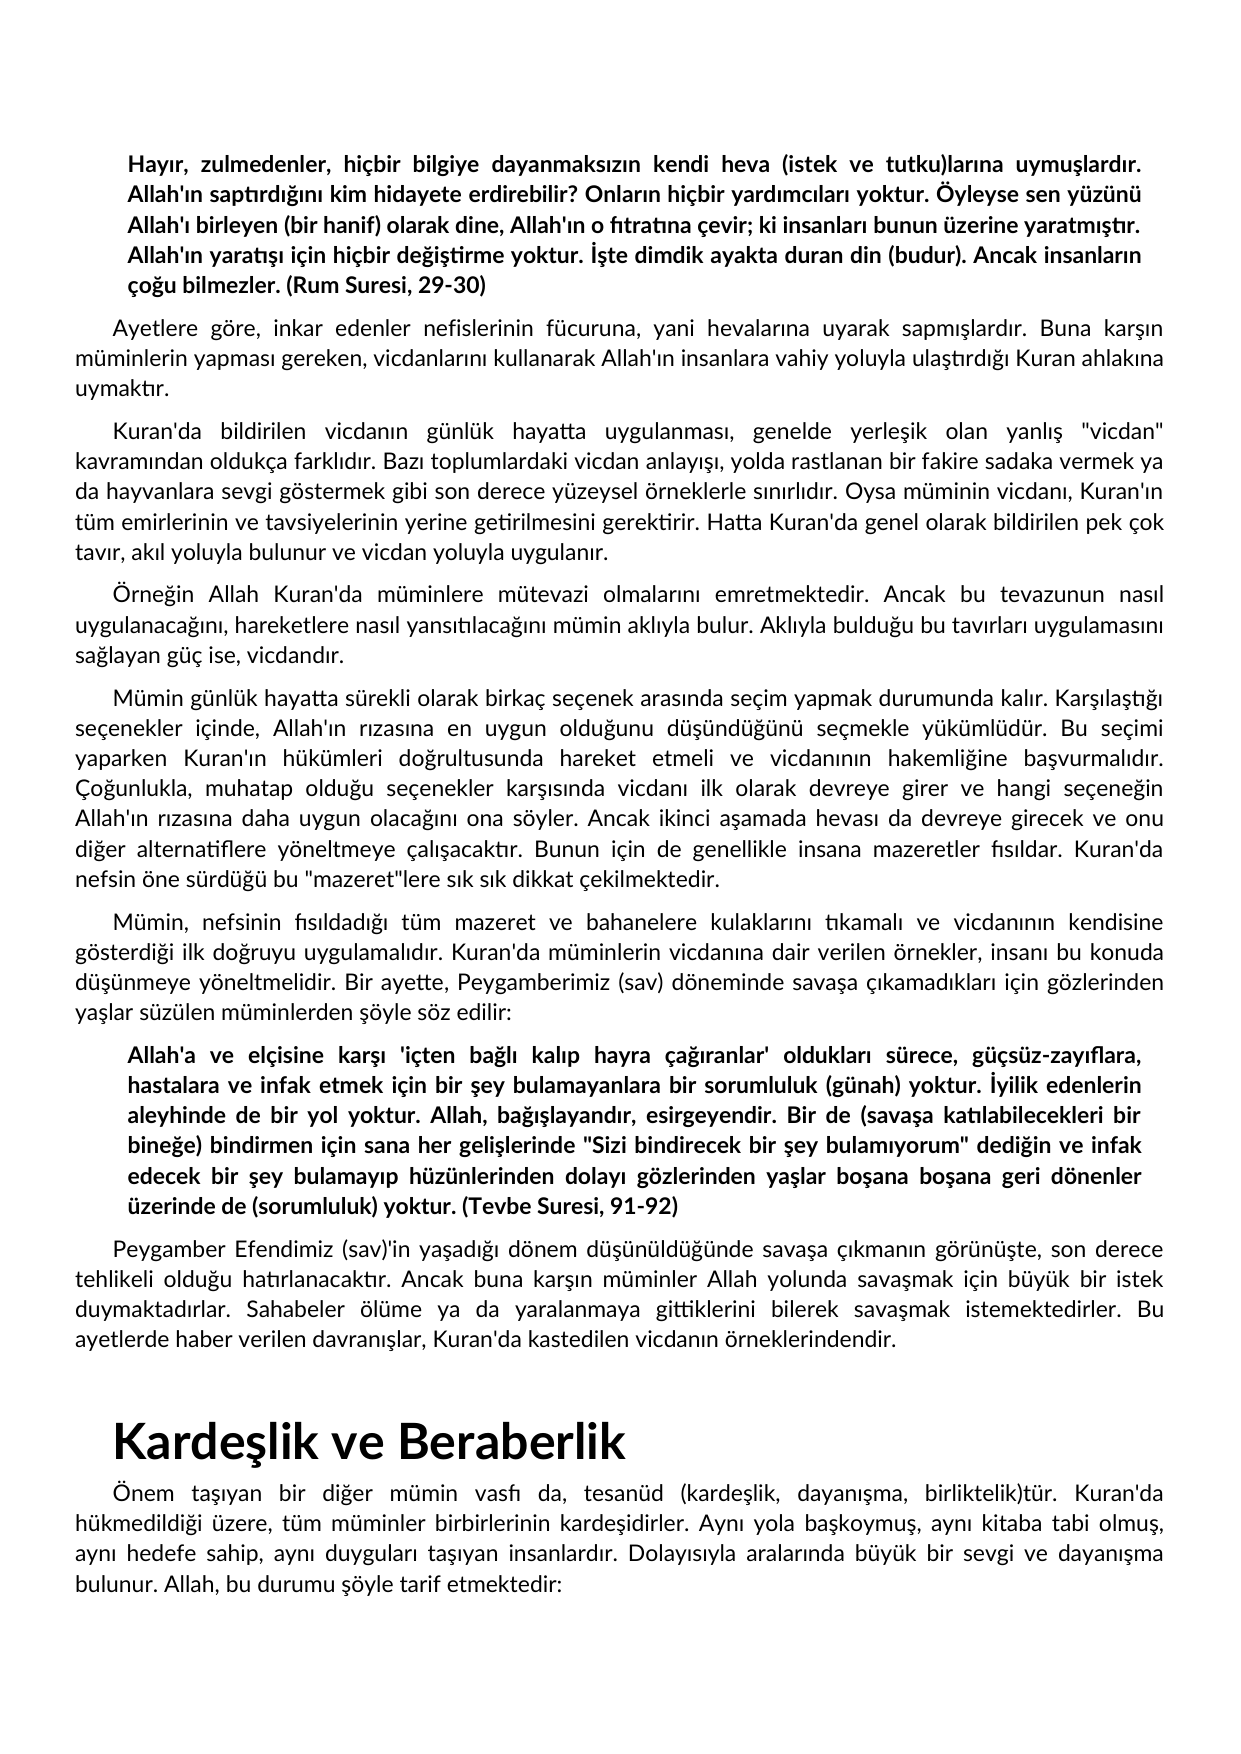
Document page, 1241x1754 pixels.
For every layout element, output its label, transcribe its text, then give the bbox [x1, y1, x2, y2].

text Kuran'da bildirilen vicdanın günlük hayatta uygulanması, genelde yerleşik olan yanlış "vicdan" kavramından oldukça farklıdır. Bazı toplumlardaki vicdan anlayışı, yolda rastlanan bir fakire sadaka vermek ya da hayvanlara sevgi göstermek gibi son derece yüzeysel örneklerle sınırlıdır. Oysa müminin vicdanı, Kuran'ın tüm emirlerinin ve tavsiyelerinin yerine getirilmesini gerektirir. Hatta Kuran'da genel olarak bildirilen pek çok tavır, akıl yoluyla bulunur ve vicdan yoluyla uygulanır. [75, 417, 1165, 565]
text Allah'a ve elçisine karşı 'içten bağlı kalıp hayra çağıranlar' oldukları sürece, güçsüz-zayıflara, hastalara ve infak etmek için bir şey bulamayanlara bir sorumluluk (günah) yoktur. İyilik edenlerin aleyhinde de bir yol yoktur. Allah, bağışlayandır, esirgeyendir. Bir de (savaşa katılabilecekleri bir bineğe) bindirmen için sana her gelişlerinde "Sizi bindirecek bir şey bulamıyorum" dediğin ve infak edecek bir şey bulamayıp hüzünlerinden dolayı gözlerinden yaşlar boşana boşana geri dönenler üzerinde de (sorumluluk) yoktur. (Tevbe Suresi, 91-92) [127, 1041, 1143, 1219]
text Ayetlere göre, inkar edenler nefislerinin fücuruna, yani hevalarına uyarak sapmışlardır. Buna karşın müminlerin yapması gereken, vicdanlarını kullanarak Allah'ın insanlara vahiy yoluyla ulaştırdığı Kuran ahlakına uymaktır. [75, 313, 1165, 401]
text Önem taşıyan bir diğer mümin vasfı da, tesanüd (kardeşlik, dayanışma, birliktelik)tür. Kuran'da hükmedildiği üzere, tüm müminler birbirlerinin kardeşidirler. Aynı yola başkoymuş, aynı kitaba tabi olmuş, aynı hedefe sahip, aynı duyguları taşıyan insanlardır. Dolayısıyla aralarında büyük bir sevgi ve dayanışma bulunur. Allah, bu durumu şöyle tarif etmektedir: [75, 1479, 1165, 1597]
text Peygamber Efendimiz (sav)'in yaşadığı dönem düşünüldüğünde savaşa çıkmanın görünüşte, son derece tehlikeli olduğu hatırlanacaktır. Ancak buna karşın müminler Allah yolunda savaşmak için büyük bir istek duymaktadırlar. Sahabeler ölüme ya da yaralanmaya gittiklerini bilerek savaşmak istemektedirler. Bu ayetlerde haber verilen davranışlar, Kuran'da kastedilen vicdanın örneklerindendir. [75, 1234, 1165, 1352]
text Mümin, nefsinin fısıldadığı tüm mazeret ve bahanelere kulaklarını tıkamalı ve vicdanının kendisine gösterdiği ilk doğruyu uygulamalıdır. Kuran'da müminlerin vicdanına dair verilen örnekler, insanı bu konuda düşünmeye yöneltmelidir. Bir ayette, Peygamberimiz (sav) döneminde savaşa çıkamadıkları için gözlerinden yaşlar süzülen müminlerden şöyle söz edilir: [75, 907, 1165, 1025]
text Örneğin Allah Kuran'da müminlere mütevazi olmalarını emretmektedir. Ancak bu tevazunun nasıl uygulanacağını, hareketlere nasıl yansıtılacağını mümin aklıyla bulur. Aklıyla bulduğu bu tavırları uygulamasını sağlayan güç ise, vicdandır. [75, 580, 1165, 668]
text Mümin günlük hayatta sürekli olarak birkaç seçenek arasında seçim yapmak durumunda kalır. Karşılaştığı seçenekler içinde, Allah'ın rızasına en uygun olduğunu düşündüğünü seçmekle yükümlüdür. Bu seçimi yaparken Kuran'ın hükümleri doğrultusunda hareket etmeli ve vicdanının hakemliğine başvurmalıdır. Çoğunlukla, muhatap olduğu seçenekler karşısında vicdanı ilk olarak devreye girer ve hangi seçeneğin Allah'ın rızasına daha uygun olacağını ona söyler. Ancak ikinci aşamada hevası da devreye girecek ve onu diğer alternatiflere yöneltmeye çalışacaktır. Bunun için de genellikle insana mazeretler fısıldar. Kuran'da nefsin öne sürdüğü bu "mazeret"lere sık sık dikkat çekilmektedir. [75, 683, 1165, 892]
text Hayır, zulmedenler, hiçbir bilgiye dayanmaksızın kendi heva (istek ve tutku)larına uymuşlardır. Allah'ın saptırdığını kim hidayete erdirebilir? Onların hiçbir yardımcıları yoktur. Öyleyse sen yüzünü Allah'ı birleyen (bir hanif) olarak dine, Allah'ın o fıtratına çevir; ki insanları bunun üzerine yaratmıştır. Allah'ın yaratışı için hiçbir değiştirme yoktur. İşte dimdik ayakta duran din (budur). Ancak insanların çoğu bilmezler. (Rum Suresi, 29-30) [127, 150, 1143, 298]
subtitle Kardeşlik ve Beraberlik [112, 1410, 1165, 1470]
